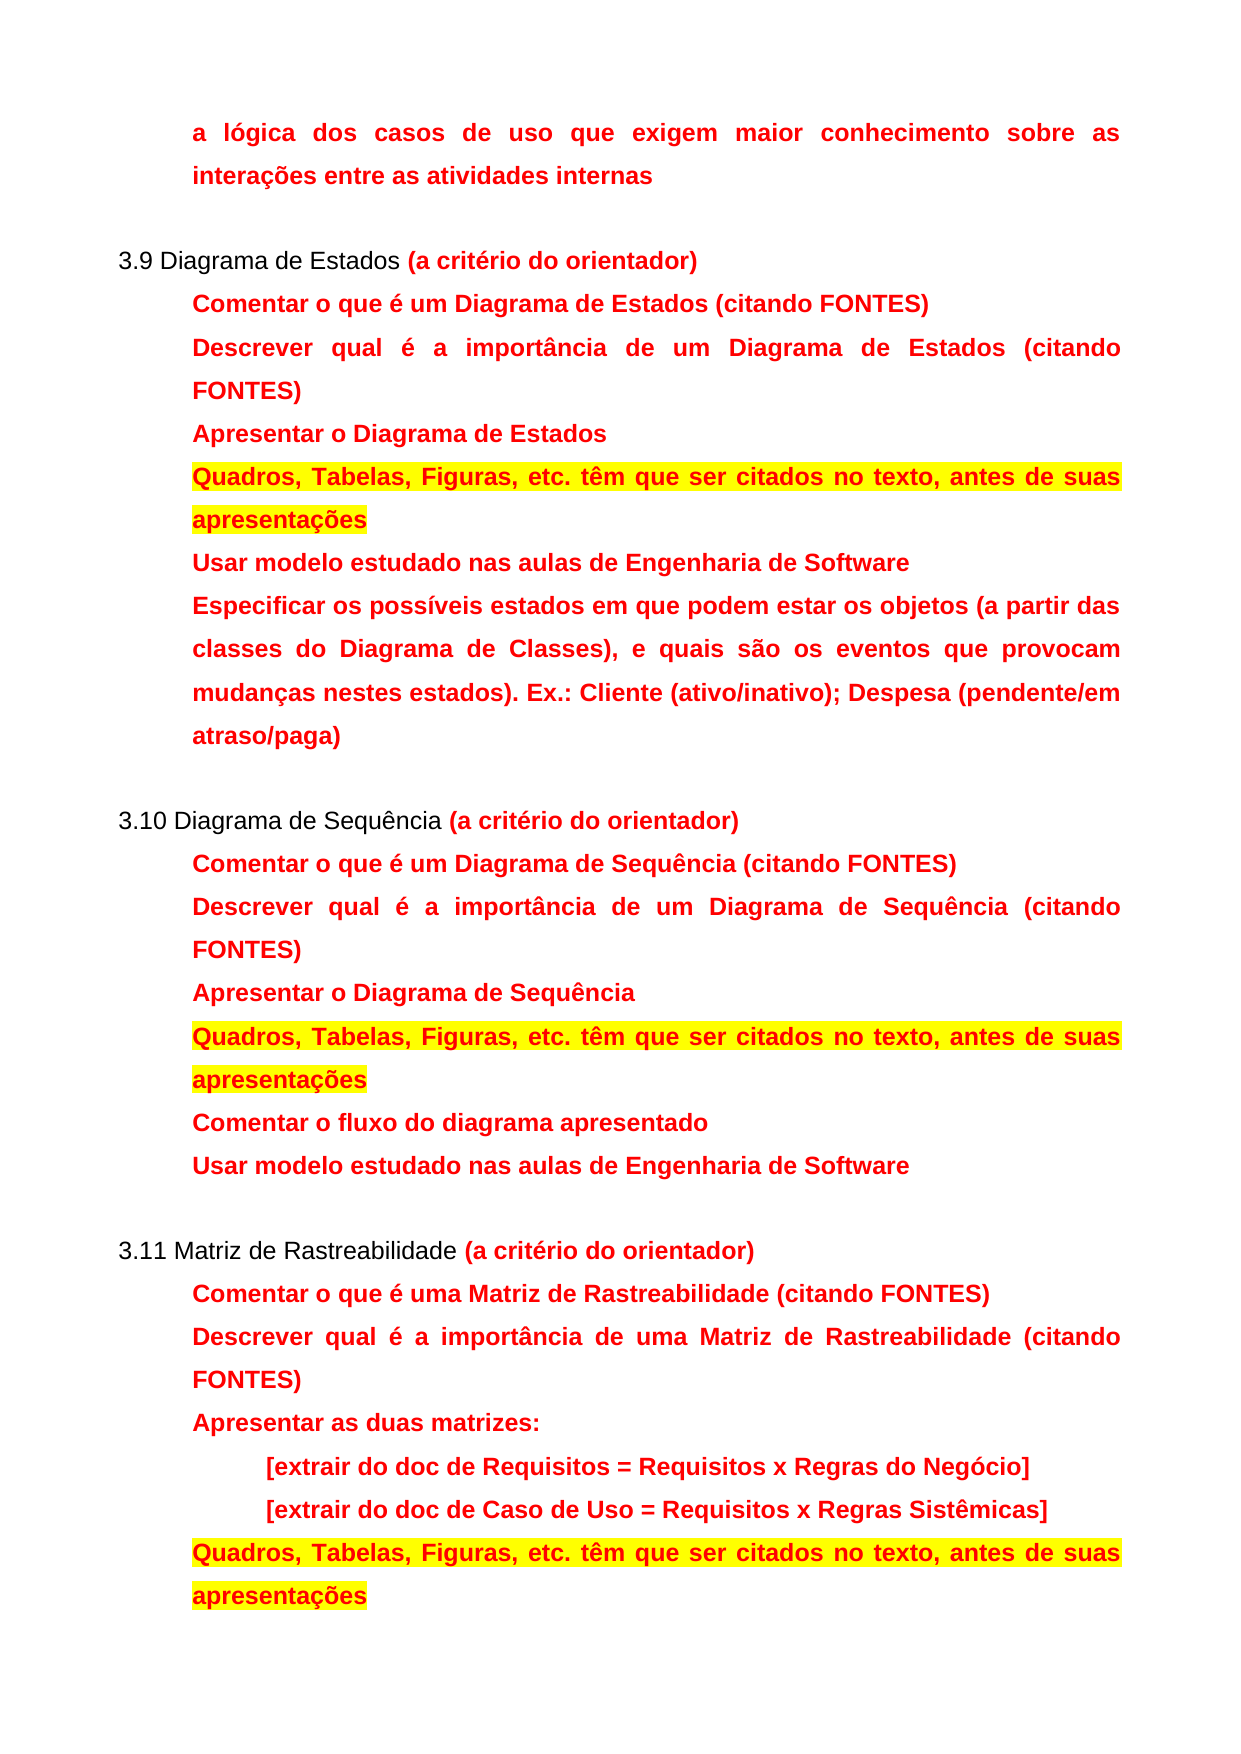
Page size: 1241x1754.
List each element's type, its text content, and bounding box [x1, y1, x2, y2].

text Quadros, Tabelas, Figuras, etc. têm que ser citados no texto, antes de suas apresentações [192, 462, 1122, 534]
text Usar modelo estudado nas aulas de Engenharia de Software [192, 1151, 1122, 1179]
text Apresentar o Diagrama de Sequência [192, 978, 1122, 1007]
text [extrair do doc de Requisitos = Requisitos x Regras do Negócio] [266, 1452, 1122, 1480]
text Apresentar as duas matrizes: [192, 1408, 1122, 1437]
text 3.9 Diagrama de Estados (a critério do orientador) [118, 246, 1122, 275]
text Descrever qual é a importância de um Diagrama de Estados (citando FONTES) [192, 333, 1122, 404]
text Apresentar o Diagrama de Estados [192, 419, 1122, 448]
text Comentar o que é uma Matriz de Rastreabilidade (citando FONTES) [192, 1279, 1122, 1308]
text [extrair do doc de Caso de Uso = Requisitos x Regras Sistêmicas] [266, 1495, 1122, 1523]
text Descrever qual é a importância de um Diagrama de Sequência (citando FONTES) [192, 892, 1122, 964]
text Comentar o que é um Diagrama de Sequência (citando FONTES) [192, 849, 1122, 878]
text Comentar o fluxo do diagrama apresentado [192, 1108, 1122, 1136]
text 3.11 Matriz de Rastreabilidade (a critério do orientador) [118, 1236, 1122, 1265]
text Comentar o que é um Diagrama de Estados (citando FONTES) [192, 289, 1122, 318]
text Usar modelo estudado nas aulas de Engenharia de Software [192, 548, 1122, 577]
text a lógica dos casos de uso que exigem maior conhecimento sobre as interações entre as atividades internas [192, 118, 1122, 190]
text Descrever qual é a importância de uma Matriz de Rastreabilidade (citando FONTES) [192, 1322, 1122, 1394]
text Quadros, Tabelas, Figuras, etc. têm que ser citados no texto, antes de suas apresentações [192, 1538, 1122, 1610]
text 3.10 Diagrama de Sequência (a critério do orientador) [118, 806, 1122, 834]
text Quadros, Tabelas, Figuras, etc. têm que ser citados no texto, antes de suas apresentações [192, 1021, 1122, 1093]
text Especificar os possíveis estados em que podem estar os objetos (a partir das classes do Diagrama de Classes), e quais são os eventos que provocam mudanças nestes estados). Ex.: Cliente (ativo/inativo); Despesa (pendente/em atraso/paga) [192, 591, 1122, 749]
